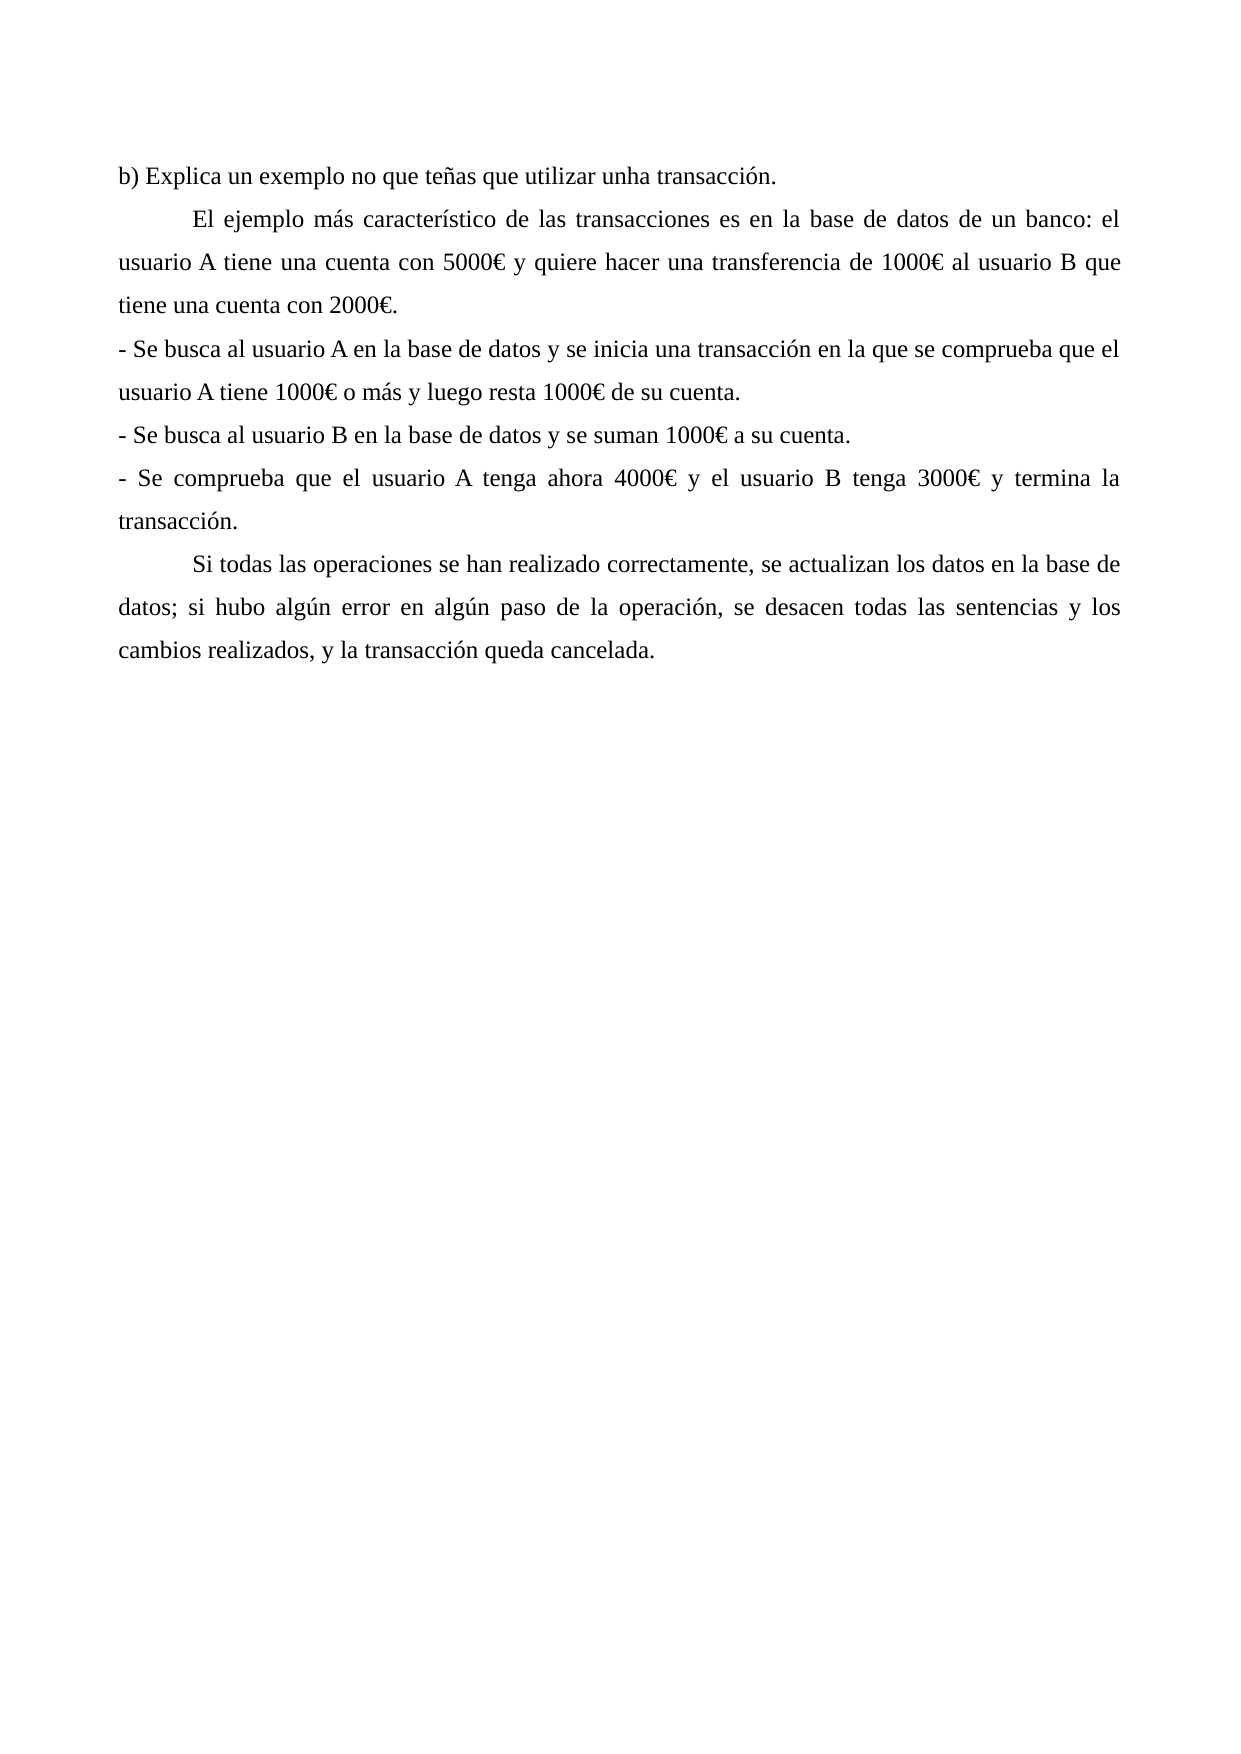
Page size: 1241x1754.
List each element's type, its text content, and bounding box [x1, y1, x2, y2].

text - Se busca al usuario A en la base de datos y se inicia una transacción en la que se comprueba que el usuario A tiene 1000€ o más y luego resta 1000€ de su cuenta. [118, 334, 1122, 406]
text El ejemplo más característico de las transacciones es en la base de datos de un banco: el usuario A tiene una cuenta con 5000€ y quiere hacer una transferencia de 1000€ al usuario B que tiene una cuenta con 2000€. [118, 204, 1122, 319]
text b) Explica un exemplo no que teñas que utilizar unha transacción. [118, 161, 1122, 190]
text - Se busca al usuario B en la base de datos y se suman 1000€ a su cuenta. [118, 420, 1122, 449]
text - Se comprueba que el usuario A tenga ahora 4000€ y el usuario B tenga 3000€ y termina la transacción. [118, 463, 1122, 535]
text Si todas las operaciones se han realizado correctamente, se actualizan los datos en la base de datos; si hubo algún error en algún paso de la operación, se desacen todas las sentencias y los cambios realizados, y la transacción queda cancelada. [118, 549, 1122, 664]
